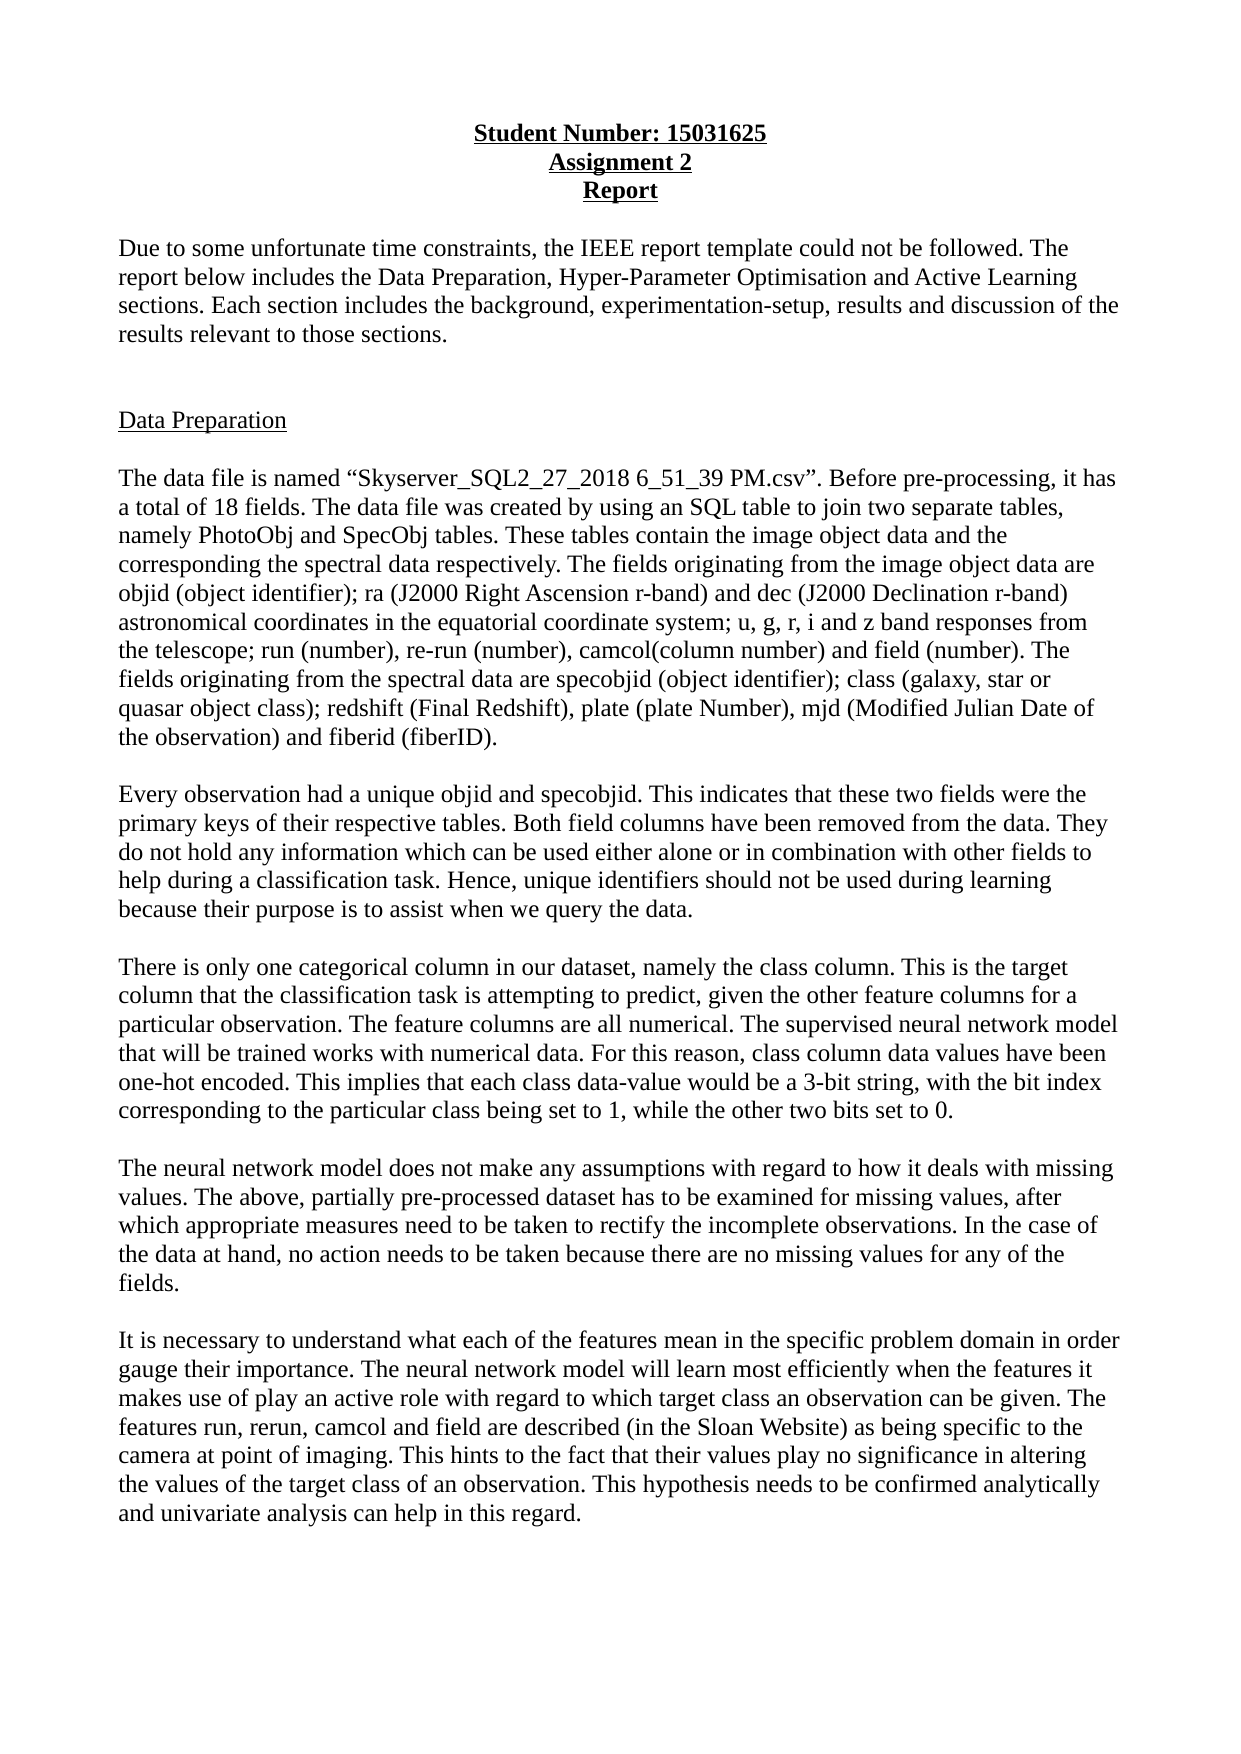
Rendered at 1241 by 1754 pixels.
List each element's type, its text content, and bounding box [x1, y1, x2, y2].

text The neural network model does not make any assumptions with regard to how it deals with missing values. The above, partially pre-processed dataset has to be examined for missing values, after which appropriate measures need to be taken to rectify the incomplete observations. In the case of the data at hand, no action needs to be taken because there are no missing values for any of the fields. [118, 1153, 1122, 1297]
text The data file is named “Skyserver_SQL2_27_2018 6_51_39 PM.csv”. Before pre-processing, it has a total of 18 fields. The data file was created by using an SQL table to join two separate tables, namely PhotoObj and SpecObj tables. These tables contain the image object data and the corresponding the spectral data respectively. The fields originating from the image object data are objid (object identifier); ra (J2000 Right Ascension r-band) and dec (J2000 Declination r-band) astronomical coordinates in the equatorial coordinate system; u, g, r, i and z band responses from the telescope; run (number), re-run (number), camcol(column number) and field (number). The fields originating from the spectral data are specobjid (object identifier); class (galaxy, star or quasar object class); redshift (Final Redshift), plate (plate Number), mjd (Modified Julian Date of the observation) and fiberid (fiberID). [118, 463, 1122, 751]
text Every observation had a unique objid and specobjid. This indicates that these two fields were the primary keys of their respective tables. Both field columns have been removed from the data. They do not hold any information which can be used either alone or in combination with other fields to help during a classification task. Hence, unique identifiers should not be used during learning because their purpose is to assist when we query the data. [118, 779, 1122, 923]
text Student Number: 15031625 [118, 118, 1122, 147]
text There is only one categorical column in our dataset, namely the class column. This is the target column that the classification task is attempting to predict, given the other feature columns for a particular observation. The feature columns are all numerical. The supervised neural network model that will be trained works with numerical data. For this reason, class column data values have been one-hot encoded. This implies that each class data-value would be a 3-bit string, with the bit index corresponding to the particular class being set to 1, while the other two bits set to 0. [118, 952, 1122, 1124]
text It is necessary to understand what each of the features mean in the specific problem domain in order gauge their importance. The neural network model will learn most efficiently when the features it makes use of play an active role with regard to which target class an observation can be given. The features run, rerun, camcol and field are described (in the Sloan Website) as being specific to the camera at point of imaging. This hints to the fact that their values play no significance in altering the values of the target class of an observation. This hypothesis needs to be confirmed analytically and univariate analysis can help in this regard. [118, 1326, 1122, 1527]
text Data Preparation [118, 406, 1122, 434]
text Assignment 2 [118, 147, 1122, 176]
text Due to some unfortunate time constraints, the IEEE report template could not be followed. The report below includes the Data Preparation, Hyper-Parameter Optimisation and Active Learning sections. Each section includes the background, experimentation-setup, results and discussion of the results relevant to those sections. [118, 233, 1122, 348]
text Report [118, 176, 1122, 204]
